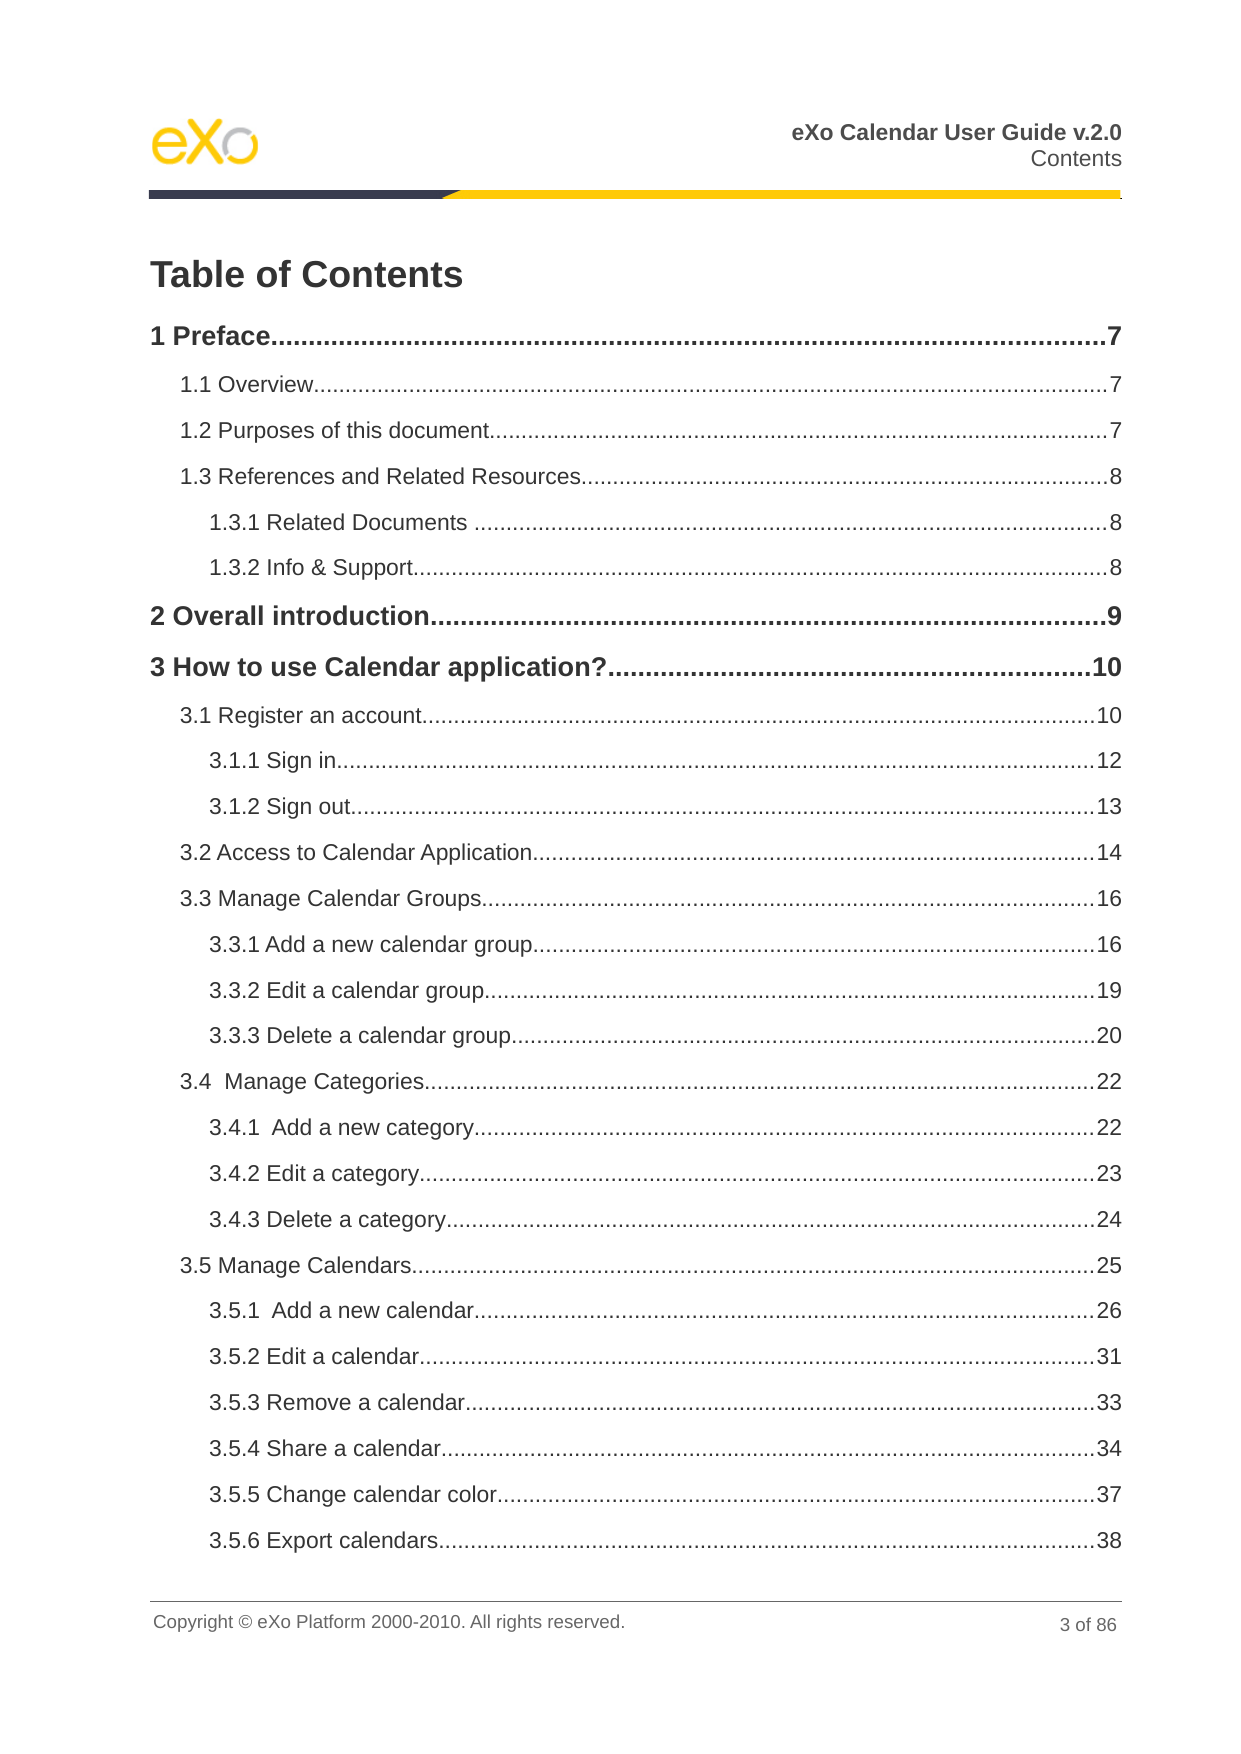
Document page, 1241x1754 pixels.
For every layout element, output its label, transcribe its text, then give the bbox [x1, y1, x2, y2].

text 3.5.1 Add a new calendar 26 [209, 1297, 1122, 1324]
text 1.3.1 Related Documents 8 [209, 508, 1122, 535]
text 3.5.6 Export calendars 38 [209, 1527, 1122, 1553]
text 3.3.3 Delete a calendar group 20 [209, 1022, 1122, 1049]
text 1.3 References and Related Resources 8 [179, 463, 1122, 489]
text 3.5.5 Change calendar color 37 [209, 1481, 1122, 1507]
text 3.5.4 Share a calendar 34 [209, 1435, 1122, 1461]
text 3.5.3 Remove a calendar 33 [209, 1389, 1122, 1416]
text 3.3 Manage Calendar Groups 16 [179, 885, 1122, 911]
text 1.1 Overview 7 [179, 371, 1122, 397]
text 3.2 Access to Calendar Application 14 [179, 839, 1122, 866]
text 3.4.3 Delete a category 24 [209, 1206, 1122, 1232]
text 3.3.2 Edit a calendar group 19 [209, 977, 1122, 1003]
text 1.2 Purposes of this document 7 [179, 417, 1122, 443]
text 3.5.2 Edit a calendar 31 [209, 1343, 1122, 1370]
text 3.4.1 Add a new category 22 [209, 1114, 1122, 1141]
text 1.3.2 Info & Support 8 [209, 554, 1122, 581]
text 1 Preface 7 [150, 320, 1122, 352]
text 3.5 Manage Calendars 25 [179, 1252, 1122, 1278]
text 3.1.2 Sign out 13 [209, 793, 1122, 820]
text 3.3.1 Add a new calendar group 16 [209, 931, 1122, 957]
text 3.1.1 Sign in 12 [209, 747, 1122, 774]
picture [152, 118, 259, 165]
text 3.4 Manage Categories 22 [179, 1068, 1122, 1095]
text 3.4.2 Edit a category 23 [209, 1160, 1122, 1186]
text 3 How to use Calendar application? 10 [150, 651, 1122, 682]
picture [148, 190, 1121, 199]
subtitle Table of Contents [150, 253, 1122, 296]
text 3.1 Register an account 10 [179, 702, 1122, 728]
text 2 Overall introduction 9 [150, 600, 1122, 631]
